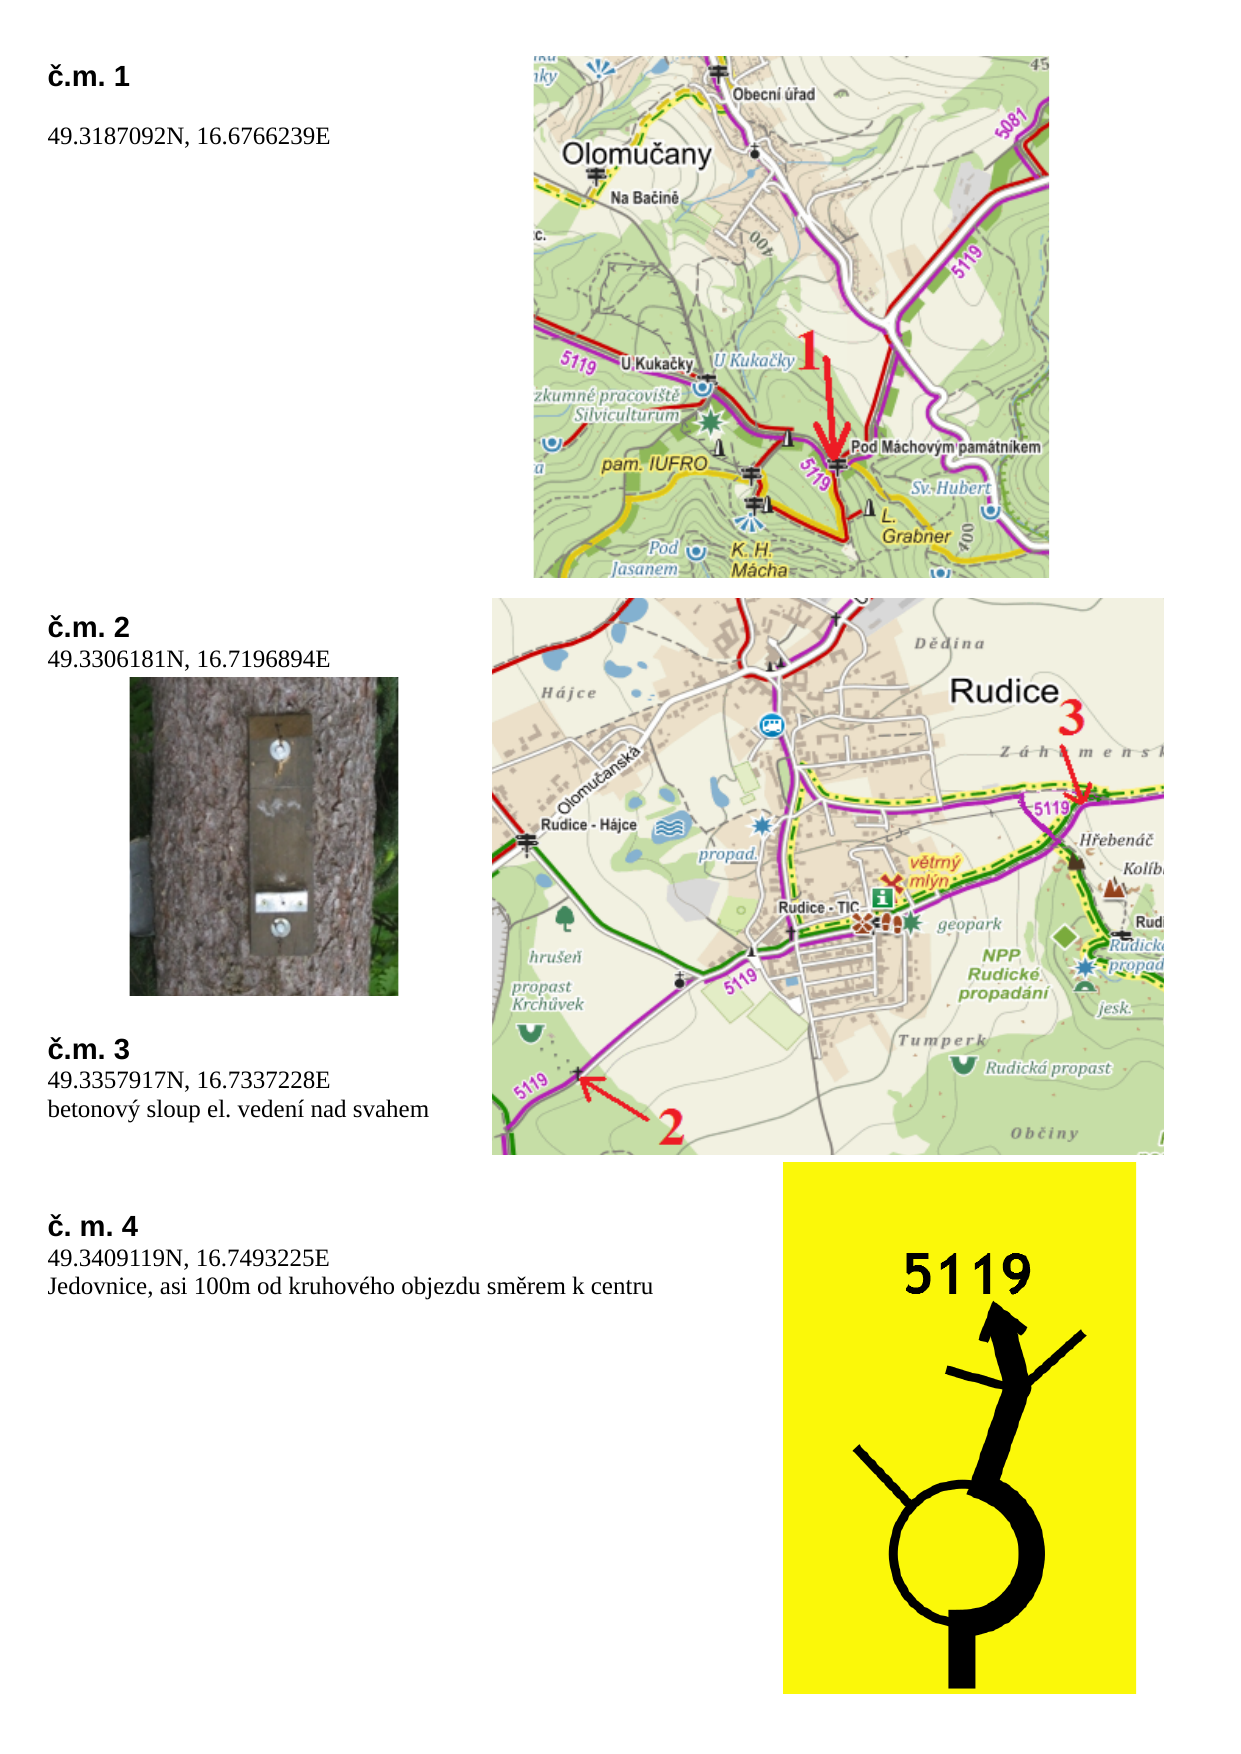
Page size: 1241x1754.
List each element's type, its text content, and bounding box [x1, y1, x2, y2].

subtitle [1164, 610, 1193, 644]
text [1137, 1243, 1193, 1271]
text 49.3187092N, 16.6766239E [47, 121, 533, 150]
subtitle č.m. 3 [47, 1032, 492, 1065]
subtitle [1164, 1032, 1193, 1065]
subtitle č. m. 4 [47, 1209, 782, 1243]
subtitle [1137, 1209, 1193, 1243]
text [1164, 1065, 1193, 1094]
text betonový sloup el. vedení nad svahem [47, 1094, 492, 1123]
text 49.3306181N, 16.7196894E [47, 644, 492, 672]
text [1137, 1271, 1193, 1300]
picture [782, 1162, 1137, 1694]
text [1164, 644, 1193, 672]
text Jedovnice, asi 100m od kruhového objezdu směrem k centru [47, 1271, 782, 1300]
subtitle č.m. 1 [47, 59, 533, 93]
text [1050, 121, 1193, 150]
text 49.3357917N, 16.7337228E [47, 1065, 492, 1094]
subtitle [1050, 59, 1193, 93]
text [1164, 1094, 1193, 1123]
subtitle č.m. 2 [47, 610, 492, 644]
text 49.3409119N, 16.7493225E [47, 1243, 782, 1271]
